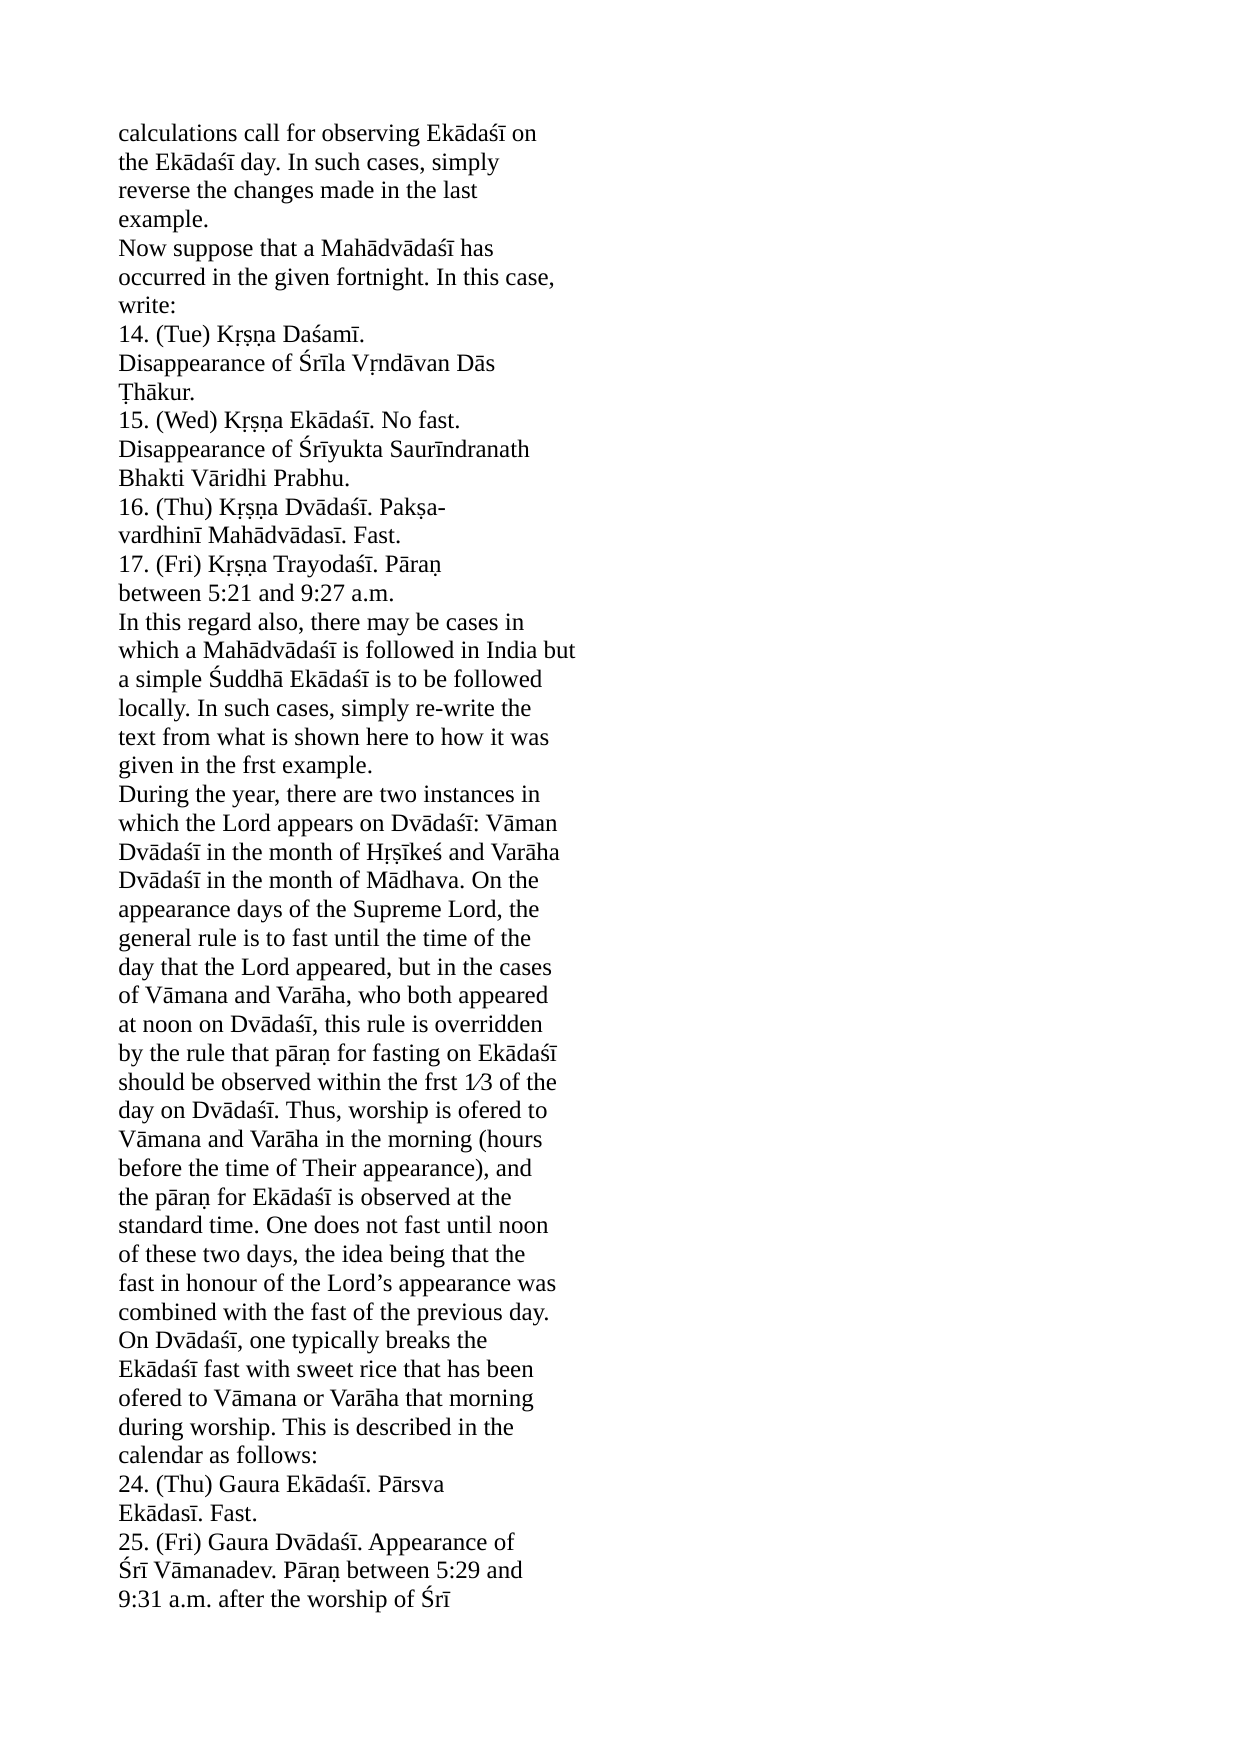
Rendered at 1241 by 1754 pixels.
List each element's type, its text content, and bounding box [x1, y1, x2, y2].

text Disappearance of Śrīla Vṛndāvan Dās [118, 348, 1122, 377]
text text from what is shown here to how it was [118, 722, 1122, 751]
text 17. (Fri) Kṛṣṇa Trayodaśī. Pāraṇ [118, 549, 1122, 578]
text ofered to Vāmana or Varāha that morning [118, 1383, 1122, 1412]
text Dvādaśī in the month of Mādhava. On the [118, 866, 1122, 894]
text during worship. This is described in the [118, 1412, 1122, 1441]
text 24. (Thu) Gaura Ekādaśī. Pārsva [118, 1469, 1122, 1498]
text Ṭhākur. [118, 377, 1122, 406]
text On Dvādaśī, one typically breaks the [118, 1326, 1122, 1354]
text Dvādaśī in the month of Hṛṣīkeś and Varāha [118, 837, 1122, 866]
text calendar as follows: [118, 1441, 1122, 1469]
text locally. In such cases, simply re-write the [118, 693, 1122, 722]
text standard time. One does not fast until noon [118, 1211, 1122, 1239]
text calculations call for observing Ekādaśī on [118, 118, 1122, 147]
text day that the Lord appeared, but in the cases [118, 952, 1122, 981]
text combined with the fast of the previous day. [118, 1297, 1122, 1326]
text the Ekādaśī day. In such cases, simply [118, 147, 1122, 176]
text day on Dvādaśī. Thus, worship is ofered to [118, 1096, 1122, 1124]
text Disappearance of Śrīyukta Saurīndranath [118, 434, 1122, 463]
text example. [118, 204, 1122, 233]
text Śrī Vāmanadev. Pāraṇ between 5:29 and [118, 1556, 1122, 1584]
text During the year, there are two instances in [118, 779, 1122, 808]
text should be observed within the frst 1⁄3 of the [118, 1067, 1122, 1096]
text given in the frst example. [118, 751, 1122, 779]
text at noon on Dvādaśī, this rule is overridden [118, 1009, 1122, 1038]
text 25. (Fri) Gaura Dvādaśī. Appearance of [118, 1527, 1122, 1556]
text write: [118, 291, 1122, 319]
text before the time of Their appearance), and [118, 1153, 1122, 1182]
text Ekādasī. Fast. [118, 1498, 1122, 1527]
text vardhinī Mahādvādasī. Fast. [118, 521, 1122, 549]
text by the rule that pāraṇ for fasting on Ekādaśī [118, 1038, 1122, 1067]
text Ekādaśī fast with sweet rice that has been [118, 1354, 1122, 1383]
text the pāraṇ for Ekādaśī is observed at the [118, 1182, 1122, 1211]
text 15. (Wed) Kṛṣṇa Ekādaśī. No fast. [118, 406, 1122, 434]
text Vāmana and Varāha in the morning (hours [118, 1124, 1122, 1153]
text occurred in the given fortnight. In this case, [118, 262, 1122, 291]
text a simple Śuddhā Ekādaśī is to be followed [118, 664, 1122, 693]
text fast in honour of the Lord’s appearance was [118, 1268, 1122, 1297]
text appearance days of the Supreme Lord, the [118, 894, 1122, 923]
text Bhakti Vāridhi Prabhu. [118, 463, 1122, 492]
text between 5:21 and 9:27 a.m. [118, 578, 1122, 607]
text 9:31 a.m. after the worship of Śrī [118, 1584, 1122, 1613]
text 16. (Thu) Kṛṣṇa Dvādaśī. Pakṣa- [118, 492, 1122, 521]
text which the Lord appears on Dvādaśī: Vāman [118, 808, 1122, 837]
text In this regard also, there may be cases in [118, 607, 1122, 636]
text which a Mahādvādaśī is followed in India but [118, 636, 1122, 664]
text of Vāmana and Varāha, who both appeared [118, 981, 1122, 1009]
text 14. (Tue) Kṛṣṇa Daśamī. [118, 319, 1122, 348]
text of these two days, the idea being that the [118, 1239, 1122, 1268]
text reverse the changes made in the last [118, 176, 1122, 204]
text general rule is to fast until the time of the [118, 923, 1122, 952]
text Now suppose that a Mahādvādaśī has [118, 233, 1122, 262]
